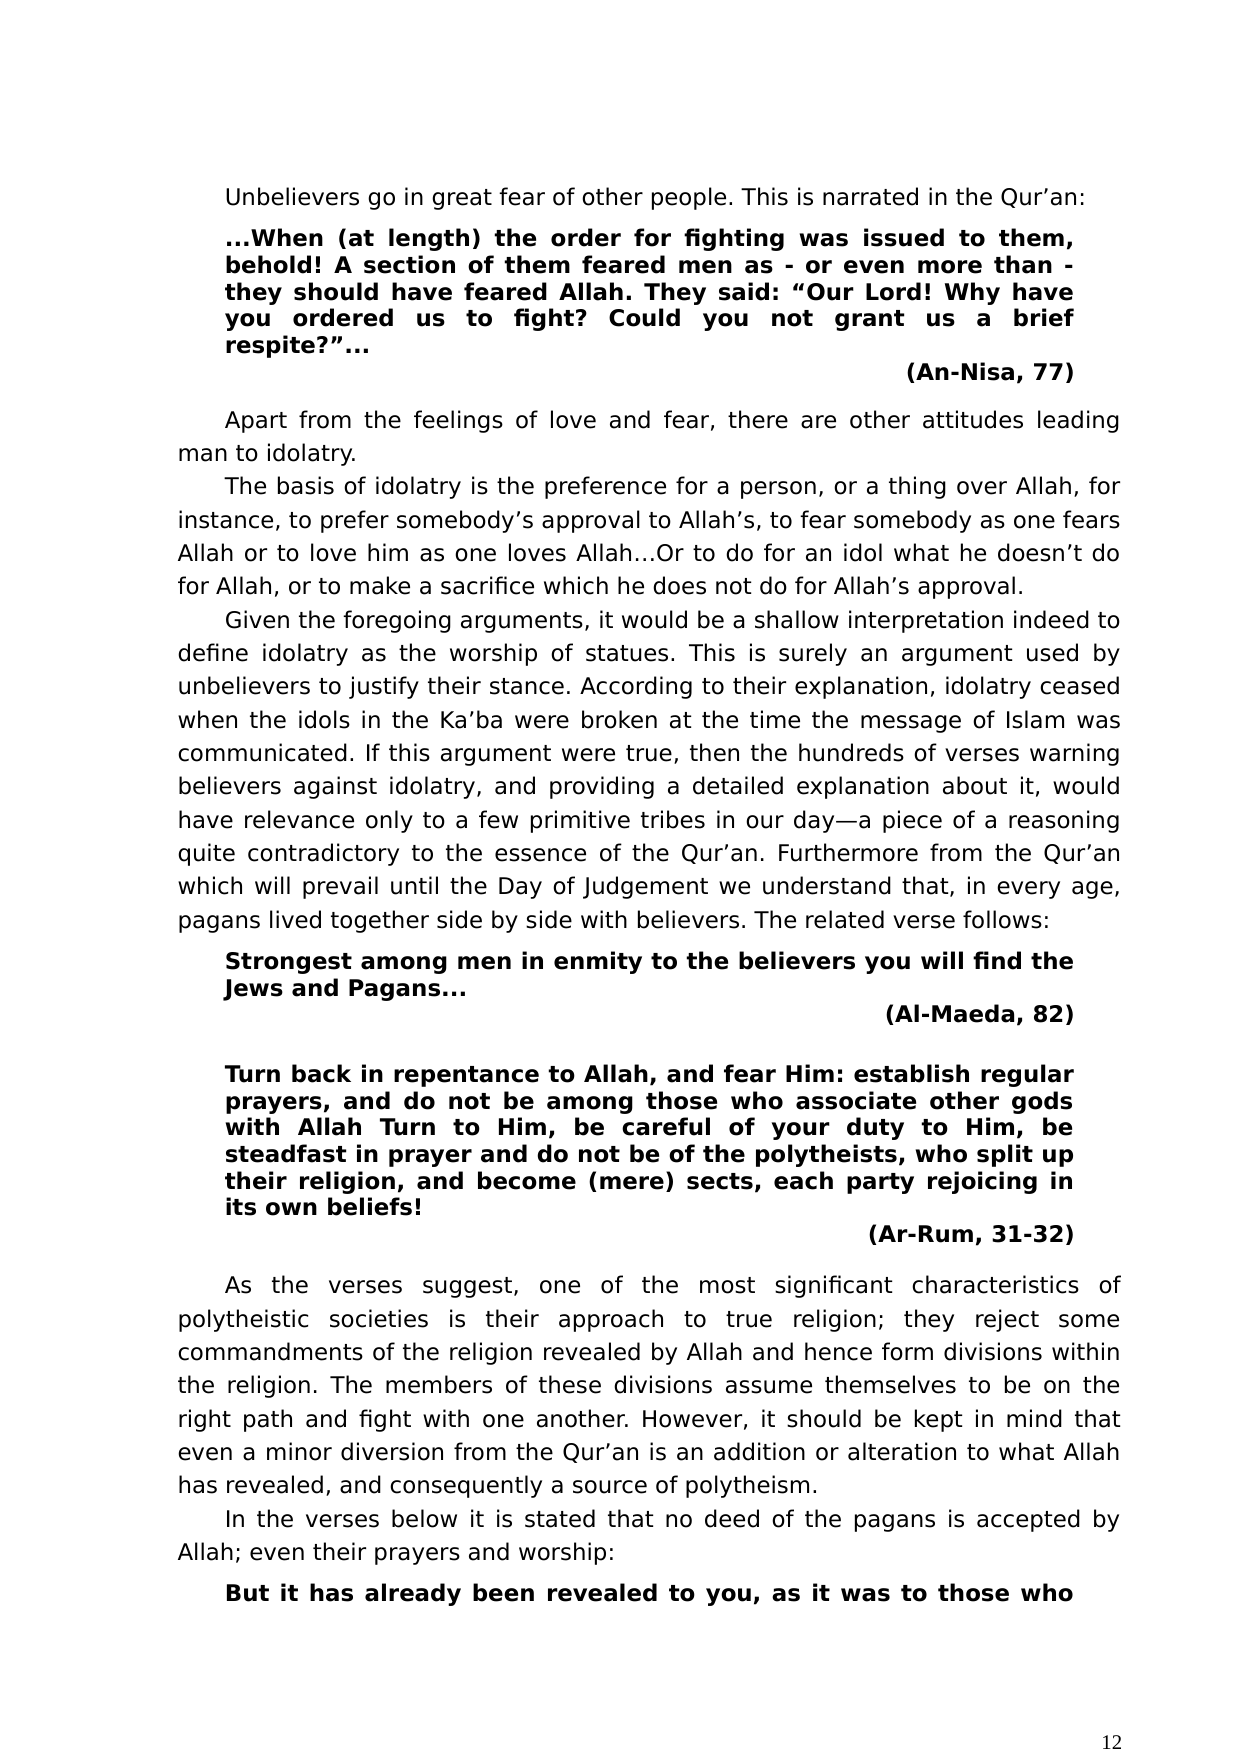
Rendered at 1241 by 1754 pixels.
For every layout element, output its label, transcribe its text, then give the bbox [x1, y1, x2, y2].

text Given the foregoing arguments, it would be a shallow interpretation indeed to define idolatry as the worship of statues. This is surely an argument used by unbelievers to justify their stance. According to their explanation, idolatry ceased when the idols in the Ka’ba were broken at the time the message of Islam was communicated. If this argument were true, then the hundreds of verses warning believers against idolatry, and providing a detailed explanation about it, would have relevance only to a few primitive tribes in our day—a piece of a reasoning quite contradictory to the essence of the Qur’an. Furthermore from the Qur’an which will prevail until the Day of Judgement we understand that, in every age, pagans lived together side by side with believers. The related verse follows: [177, 600, 1122, 933]
text (An-Nisa, 77) [224, 359, 1075, 385]
text Turn back in repentance to Allah, and fear Him: establish regular prayers, and do not be among those who associate other gods with Allah Turn to Him, be careful of your duty to Him, be steadfast in prayer and do not be of the polytheists, who split up their religion, and become (mere) sects, each party rejoicing in its own beliefs! [224, 1061, 1075, 1221]
text Apart from the feelings of love and fear, there are other attitudes leading man to idolatry. [177, 400, 1122, 467]
text (Al-Maeda, 82) [224, 1002, 1075, 1028]
text ...When (at length) the order for fighting was issued to them, behold! A section of them feared men as - or even more than - they should have feared Allah. They said: “Our Lord! Why have you ordered us to fight? Could you not grant us a brief respite?”... [224, 225, 1075, 359]
text But it has already been revealed to you, as it was to those who [224, 1581, 1075, 1607]
text As the verses suggest, one of the most significant characteristics of polytheistic societies is their approach to true religion; they reject some commandments of the religion revealed by Allah and hence form divisions within the religion. The members of these divisions assume themselves to be on the right path and fight with one another. However, it should be kept in mind that even a minor diversion from the Qur’an is an addition or alteration to what Allah has revealed, and consequently a source of polytheism. [177, 1266, 1122, 1499]
text (Ar-Rum, 31-32) [224, 1221, 1075, 1248]
text The basis of idolatry is the preference for a person, or a thing over Allah, for instance, to prefer somebody’s approval to Allah’s, to fear somebody as one fears Allah or to love him as one loves Allah…Or to do for an idol what he doesn’t do for Allah, or to make a sacrifice which he does not do for Allah’s approval. [177, 467, 1122, 600]
text Strongest among men in enmity to the believers you will find the Jews and Pagans... [224, 948, 1075, 1002]
text Unbelievers go in great fear of other people. This is narrated in the Qur’an: [177, 177, 1122, 211]
text In the verses below it is stated that no deed of the pagans is accepted by Allah; even their prayers and worship: [177, 1499, 1122, 1566]
